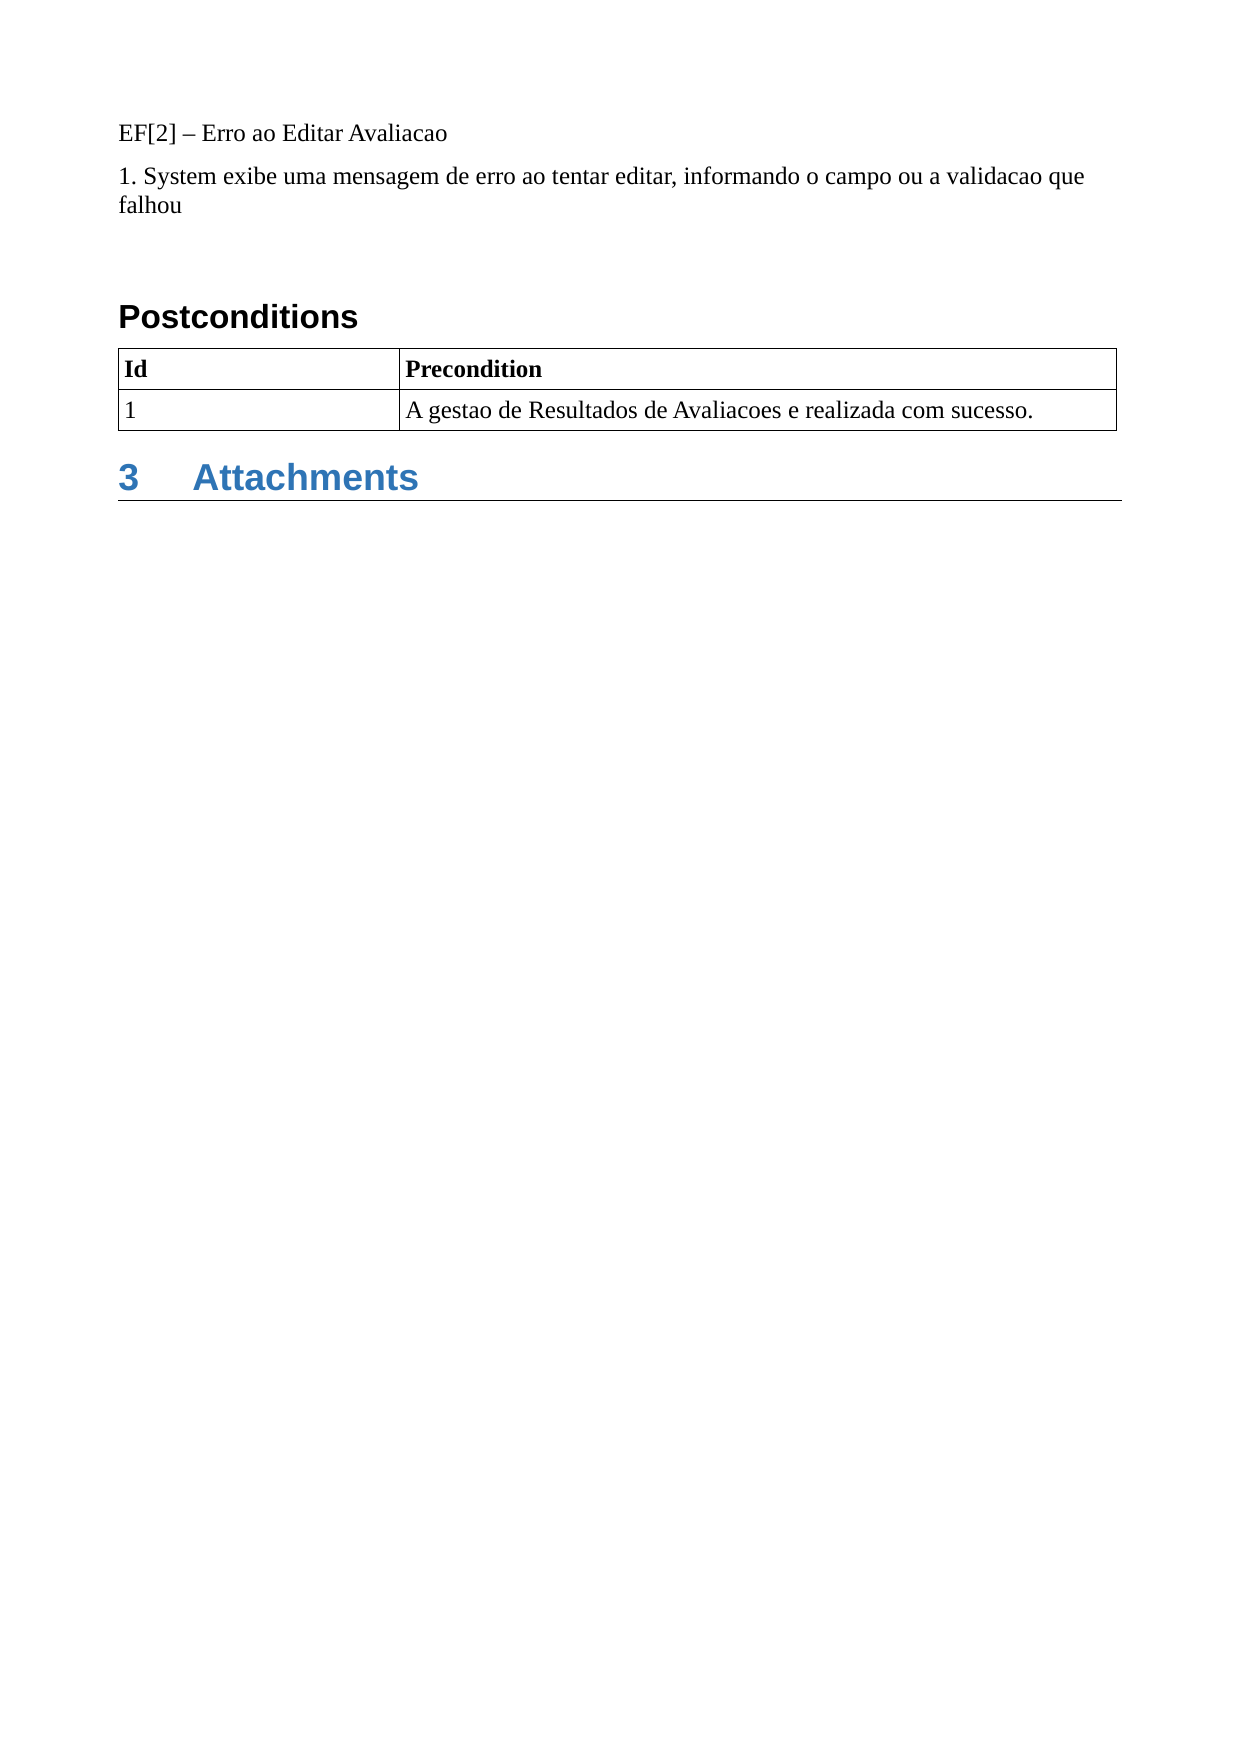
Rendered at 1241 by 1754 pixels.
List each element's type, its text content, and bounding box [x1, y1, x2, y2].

text EF[2] – Erro ao Editar Avaliacao [118, 118, 1122, 147]
table_header Precondition [400, 349, 1116, 389]
subtitle Attachments [118, 455, 1122, 500]
subtitle Postconditions [118, 297, 1122, 336]
table_cell 1 [119, 390, 399, 430]
table_header Id [119, 349, 399, 389]
table_cell A gestao de Resultados de Avaliacoes e realizada com sucesso. [400, 390, 1116, 430]
text 1. System exibe uma mensagem de erro ao tentar editar, informando o campo ou a validacao que falhou [118, 161, 1122, 219]
